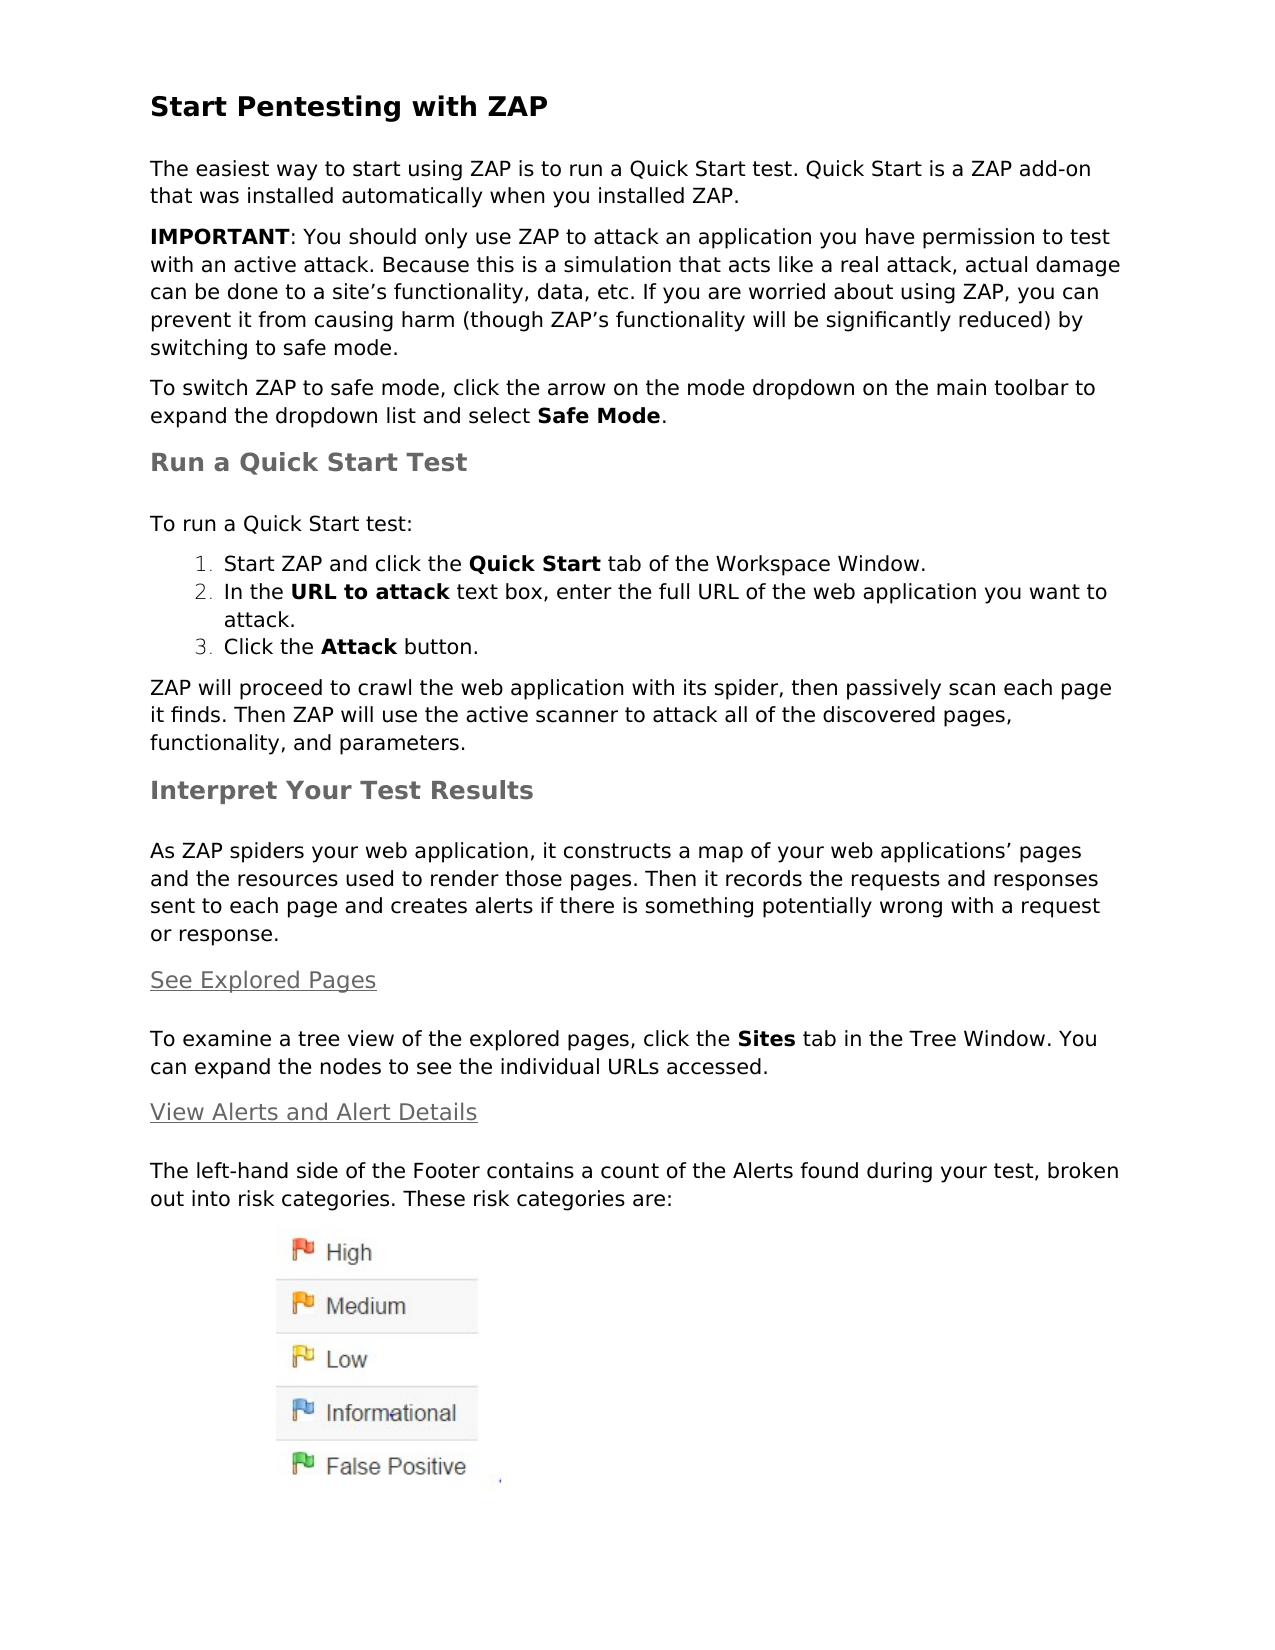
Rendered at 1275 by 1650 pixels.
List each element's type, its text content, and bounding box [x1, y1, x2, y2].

list Start ZAP and click the Quick Start tab of the Workspace Window. [194, 552, 1125, 576]
subtitle Run a Quick Start Test [150, 449, 1125, 478]
subtitle View Alerts and Alert Details [150, 1099, 1125, 1126]
text IMPORTANT: You should only use ZAP to attack an application you have permission to test with an active attack. Because this is a simulation that acts like a real attack, actual damage can be done to a site’s functionality, data, etc. If you are worried about using ZAP, you can prevent it from causing harm (though ZAP’s functionality will be significantly reduced) by switching to safe mode. [150, 225, 1125, 360]
list Click the Attack button. [194, 635, 1125, 660]
picture [276, 1227, 502, 1493]
text ZAP will proceed to crawl the web application with its spider, then passively scan each page it finds. Then ZAP will use the active scanner to attack all of the discovered pages, functionality, and parameters. [150, 676, 1125, 756]
subtitle See Explored Pages [150, 967, 1125, 993]
text To run a Quick Start test: [150, 512, 1125, 536]
text The easiest way to start using ZAP is to run a Quick Start test. Quick Start is a ZAP add-on that was installed automatically when you installed ZAP. [150, 157, 1125, 209]
text The left-hand side of the Footer contains a count of the Alerts found during your test, broken out into risk categories. These risk categories are: [150, 1159, 1125, 1211]
subtitle Start Pentesting with ZAP [150, 91, 1125, 122]
list In the URL to attack text box, enter the full URL of the web application you want to attack. [194, 580, 1125, 632]
text To examine a tree view of the explored pages, click the Sites tab in the Tree Window. You can expand the nodes to see the individual URLs accessed. [150, 1027, 1125, 1079]
text To switch ZAP to safe mode, click the arrow on the mode dropdown on the main toolbar to expand the dropdown list and select Safe Mode. [150, 376, 1125, 428]
text As ZAP spiders your web application, it constructs a map of your web applications’ pages and the resources used to render those pages. Then it records the requests and responses sent to each page and creates alerts if there is something potentially wrong with a request or response. [150, 839, 1125, 947]
subtitle Interpret Your Test Results [150, 776, 1125, 805]
